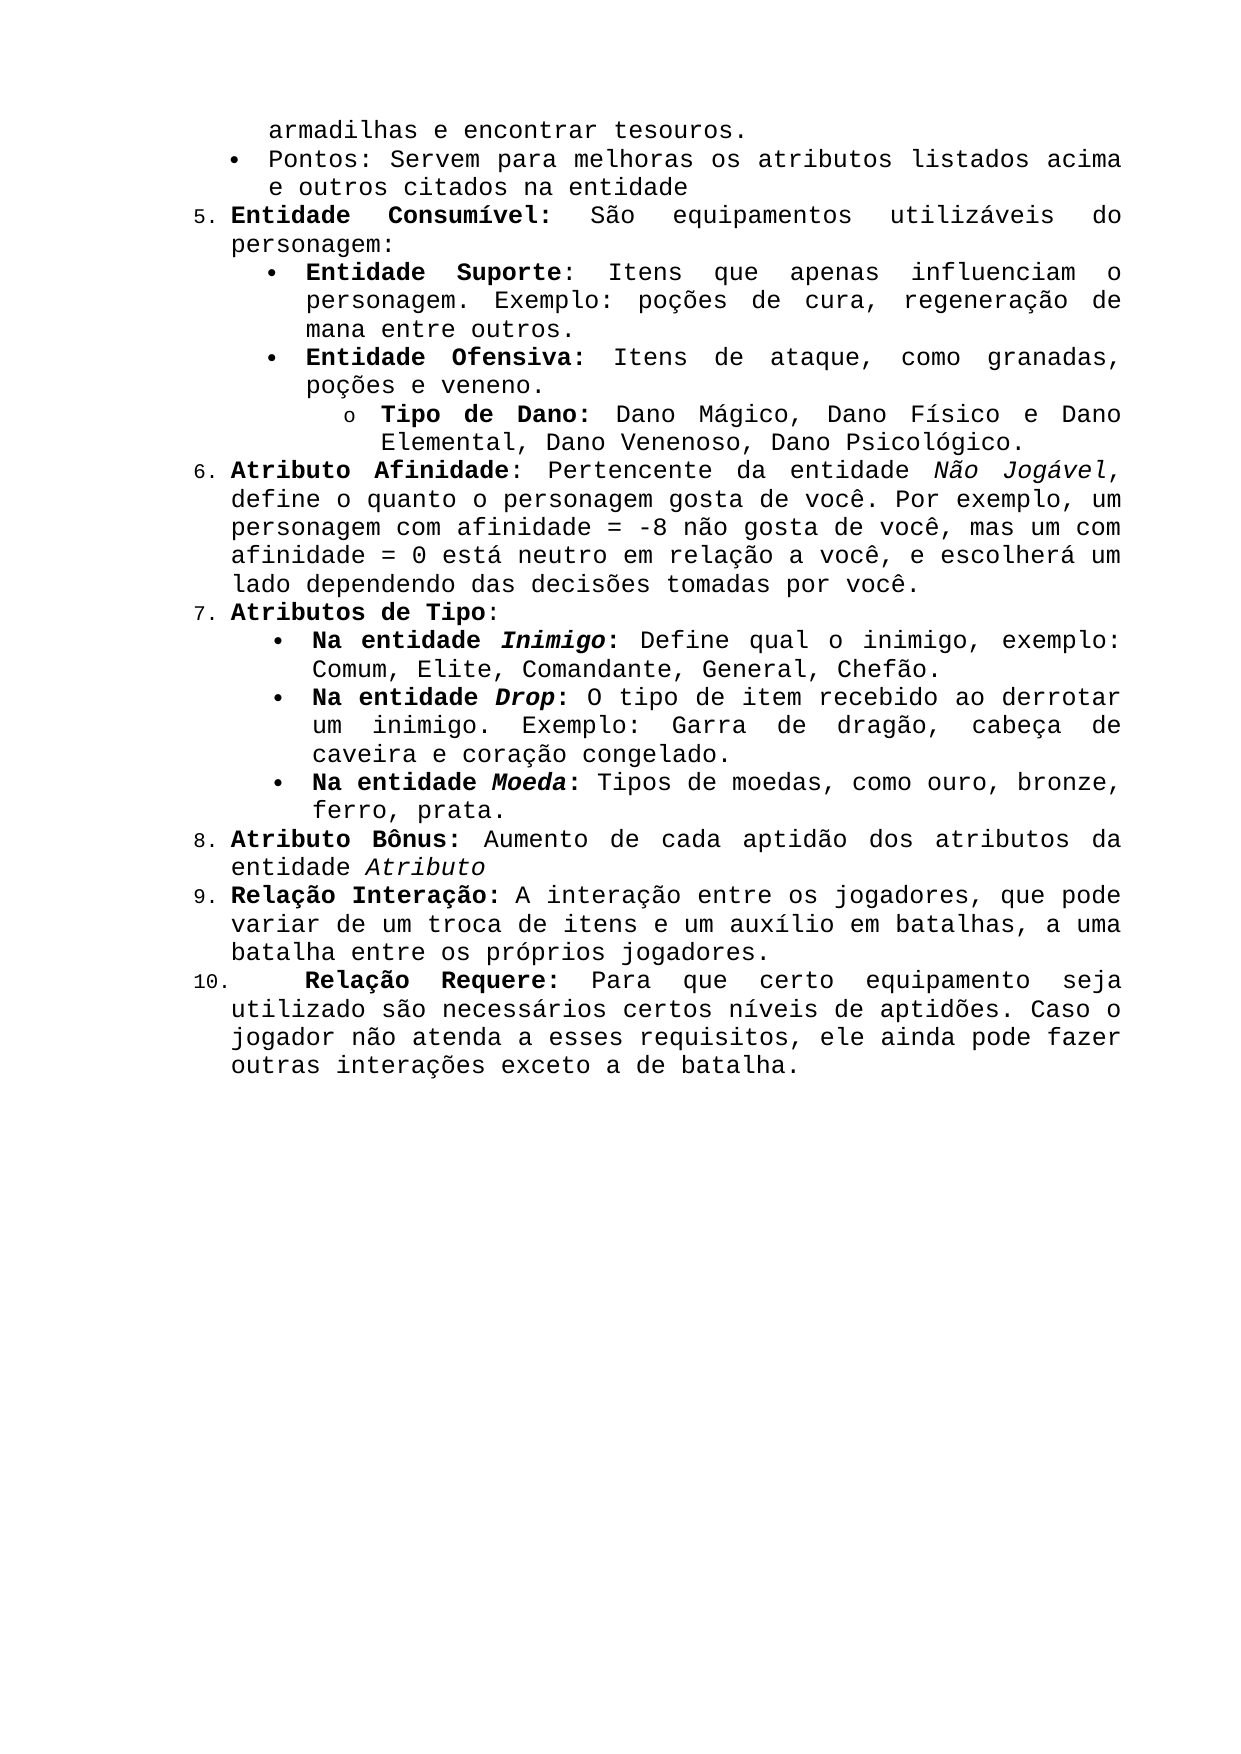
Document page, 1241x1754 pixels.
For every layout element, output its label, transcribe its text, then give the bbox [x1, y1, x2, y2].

list Tipo de Dano: Dano Mágico, Dano Físico e Dano Elemental, Dano Venenoso, Dano Psicológico. [343, 401, 1122, 458]
list Atributos de Tipo: [193, 600, 1122, 628]
list Entidade Ofensiva: Itens de ataque, como granadas, poções e veneno. [268, 345, 1122, 401]
list Atributo Bônus: Aumento de cada aptidão dos atributos da entidade Atributo [193, 826, 1122, 883]
list Atributo Afinidade: Pertencente da entidade Não Jogável, define o quanto o personagem gosta de você. Por exemplo, um personagem com afinidade = -8 não gosta de você, mas um com afinidade = 0 está neutro em relação a você, e escolherá um lado dependendo das decisões tomadas por você. [193, 458, 1122, 600]
list Entidade Suporte: Itens que apenas influenciam o personagem. Exemplo: poções de cura, regeneração de mana entre outros. [268, 260, 1122, 345]
list Entidade Consumível: São equipamentos utilizáveis do personagem: [193, 203, 1122, 260]
list armadilhas e encontrar tesouros. [231, 118, 1122, 146]
list Na entidade Drop: O tipo de item recebido ao derrotar um inimigo. Exemplo: Garra de dragão, cabeça de caveira e coração congelado. [274, 685, 1122, 770]
list Na entidade Inimigo: Define qual o inimigo, exemplo: Comum, Elite, Comandante, General, Chefão. [274, 628, 1122, 685]
list Na entidade Moeda: Tipos de moedas, como ouro, bronze, ferro, prata. [274, 770, 1122, 826]
list Relação Interação: A interação entre os jogadores, que pode variar de um troca de itens e um auxílio em batalhas, a uma batalha entre os próprios jogadores. [193, 883, 1122, 968]
list Relação Requere: Para que certo equipamento seja utilizado são necessários certos níveis de aptidões. Caso o jogador não atenda a esses requisitos, ele ainda pode fazer outras interações exceto a de batalha. [193, 968, 1122, 1081]
list Pontos: Servem para melhoras os atributos listados acima e outros citados na entidade [231, 146, 1122, 203]
